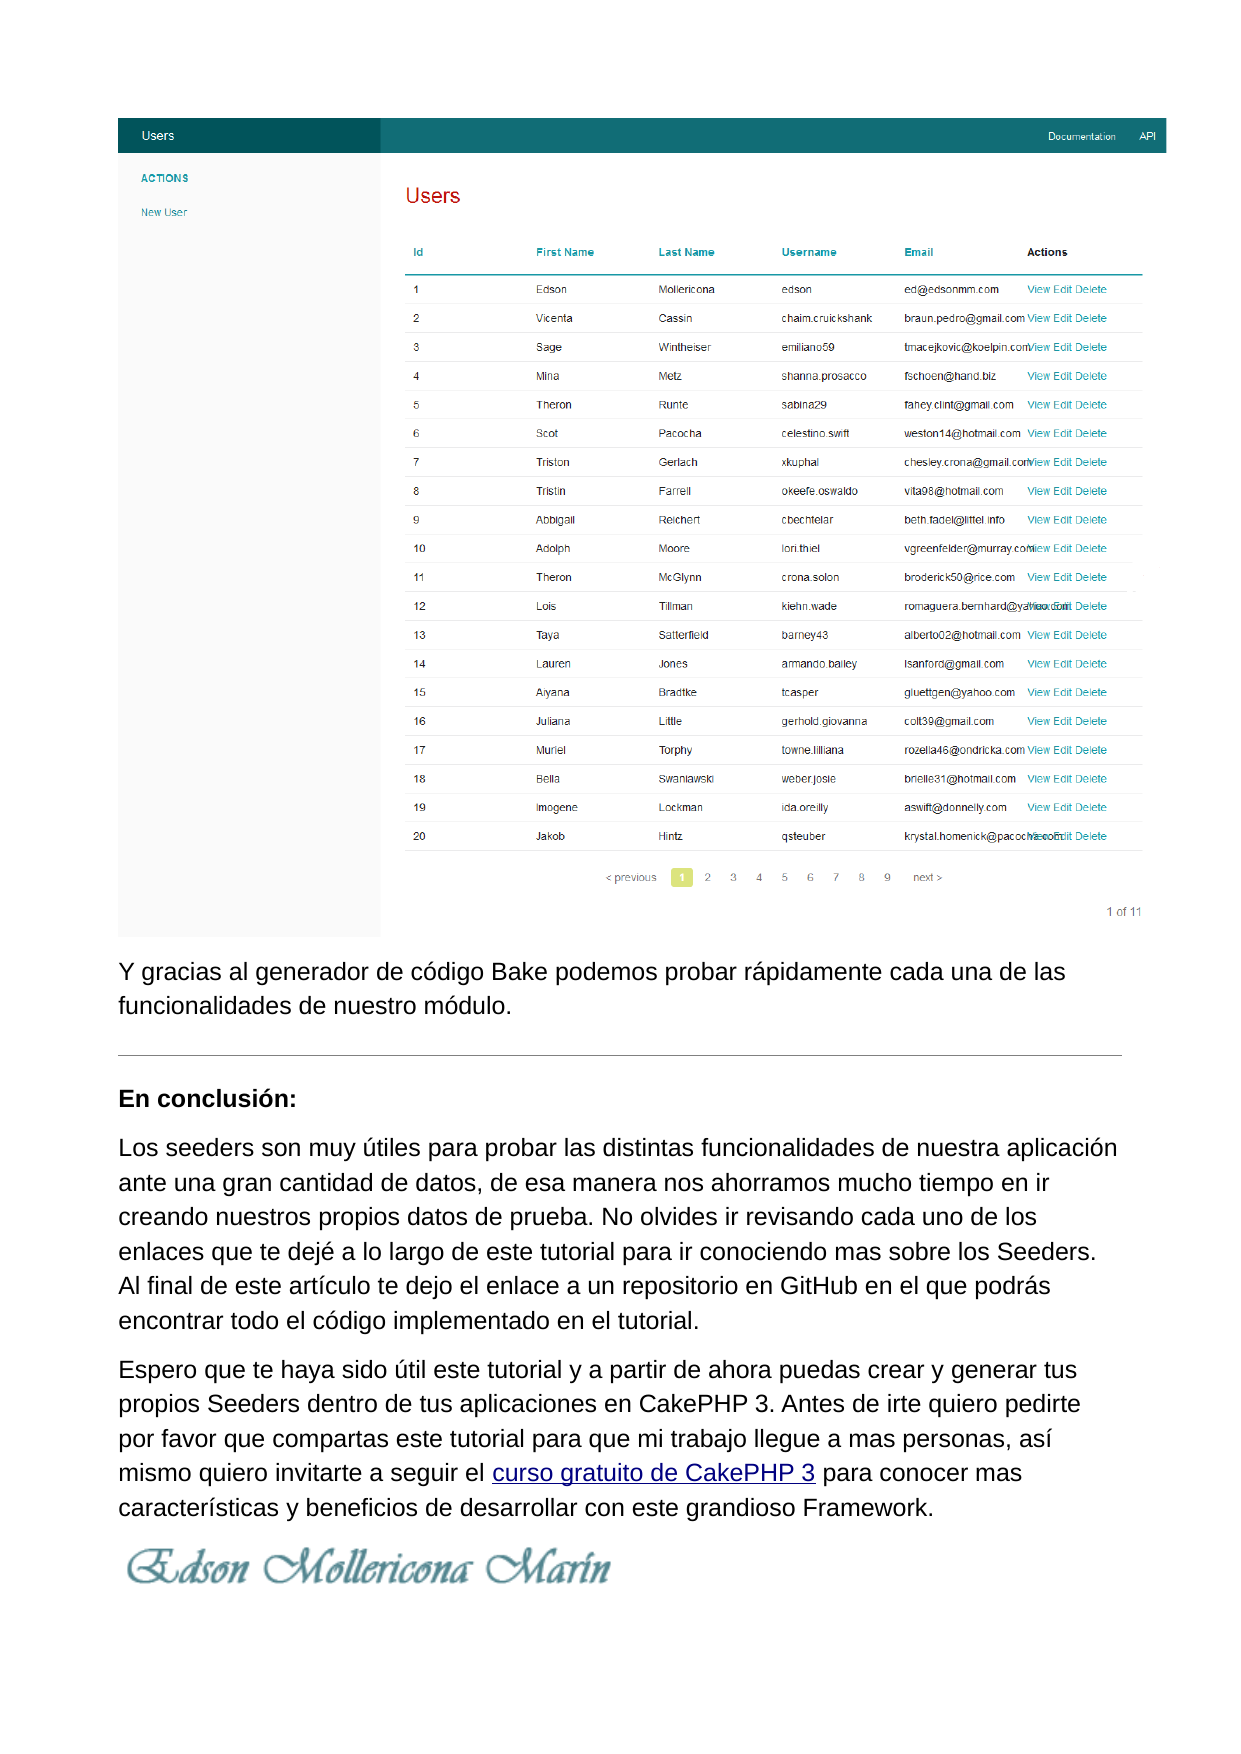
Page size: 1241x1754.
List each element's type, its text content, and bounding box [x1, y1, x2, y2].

text Los seeders son muy útiles para probar las distintas funcionalidades de nuestra aplicación ante una gran cantidad de datos, de esa manera nos ahorramos mucho tiempo en ir creando nuestros propios datos de prueba. No olvides ir revisando cada uno de los enlaces que te dejé a lo largo de este tutorial para ir conociendo mas sobre los Seeders. Al final de este artículo te dejo el enlace a un repositorio en GitHub en el que podrás encontrar todo el código implementado en el tutorial. [118, 1133, 1122, 1334]
text En conclusión: [118, 1084, 1122, 1113]
text Espero que te haya sido útil este tutorial y a partir de ahora puedas crear y generar tus propios Seeders dentro de tus aplicaciones en CakePHP 3. Antes de irte quiero pedirte por favor que compartas este tutorial para que mi trabajo llegue a mas personas, así mismo quiero invitarte a seguir el curso gratuito de CakePHP 3 para conocer mas características y beneficios de desarrollar con este grandioso Framework. [118, 1355, 1122, 1521]
text Y gracias al generador de código Bake podemos probar rápidamente cada una de las funcionalidades de nuestro módulo. [118, 956, 1122, 1020]
picture [118, 118, 1167, 937]
picture [118, 1541, 619, 1589]
